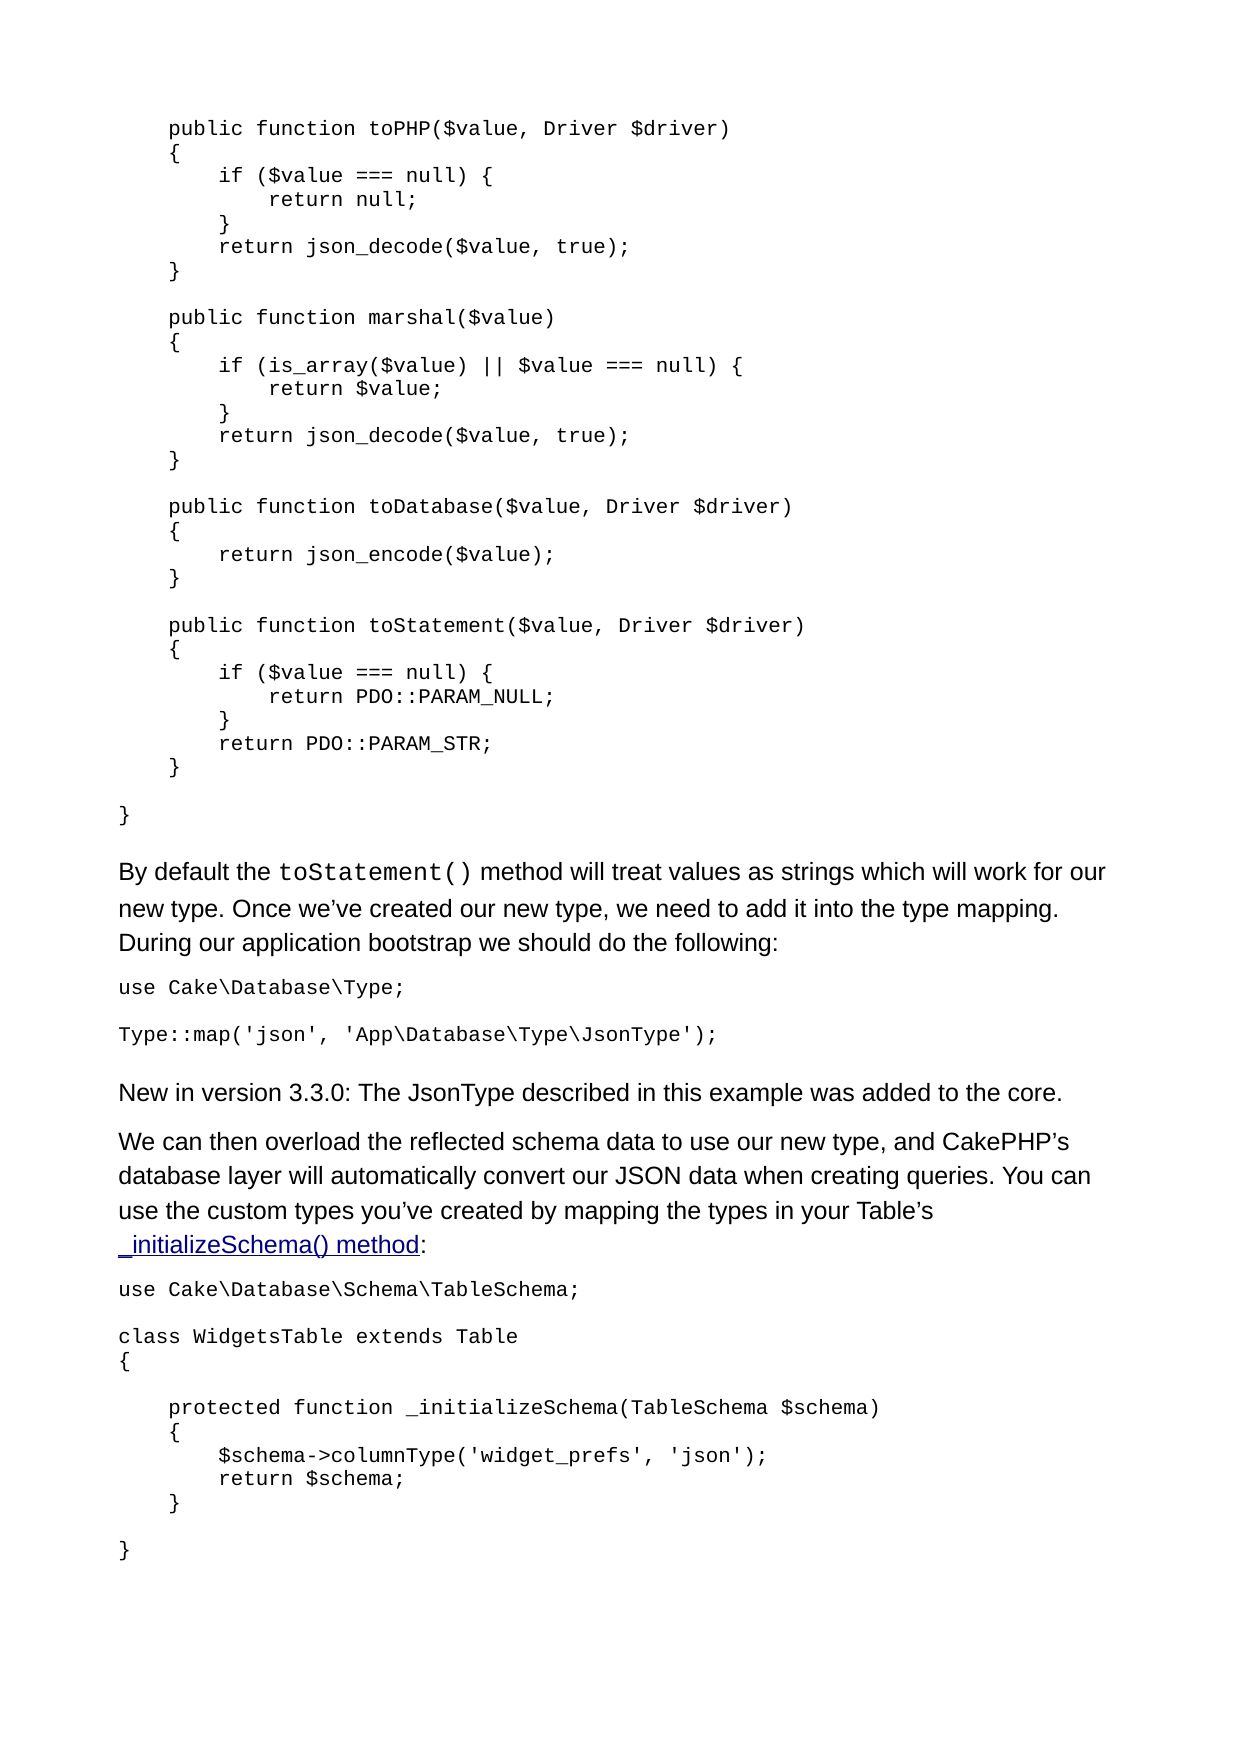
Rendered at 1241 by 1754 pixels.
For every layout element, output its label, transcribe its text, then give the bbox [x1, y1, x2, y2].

text { [118, 331, 1122, 354]
text } [118, 1492, 1122, 1516]
text { [118, 1421, 1122, 1445]
text By default the toStatement() method will treat values as strings which will work for our new type. Once we’ve created our new type, we need to add it into the type mapping. During our application bootstrap we should do the following: [118, 857, 1122, 957]
text use Cake\Database\Type; [118, 977, 1122, 1001]
text } [118, 567, 1122, 591]
text } [118, 213, 1122, 236]
text $schema->columnType('widget_prefs', 'json'); [118, 1445, 1122, 1468]
text { [118, 1350, 1122, 1374]
text New in version 3.3.0: The JsonType described in this example was added to the core. [118, 1078, 1122, 1106]
text return json_decode($value, true); [118, 236, 1122, 260]
text return $schema; [118, 1468, 1122, 1492]
text return null; [118, 189, 1122, 213]
text } [118, 402, 1122, 426]
text class WidgetsTable extends Table [118, 1326, 1122, 1350]
text public function marshal($value) [118, 307, 1122, 331]
text public function toPHP($value, Driver $driver) [118, 118, 1122, 142]
text } [118, 449, 1122, 473]
text public function toStatement($value, Driver $driver) [118, 615, 1122, 638]
text } [118, 709, 1122, 733]
text return json_decode($value, true); [118, 426, 1122, 449]
text { [118, 638, 1122, 662]
text { [118, 520, 1122, 544]
text if (is_array($value) || $value === null) { [118, 354, 1122, 378]
text use Cake\Database\Schema\TableSchema; [118, 1279, 1122, 1303]
text return PDO::PARAM_NULL; [118, 686, 1122, 709]
text public function toDatabase($value, Driver $driver) [118, 496, 1122, 520]
text return $value; [118, 378, 1122, 402]
text } [118, 1539, 1122, 1563]
text protected function _initializeSchema(TableSchema $schema) [118, 1397, 1122, 1421]
text } [118, 804, 1122, 827]
text We can then overload the reflected schema data to use our new type, and CakePHP’s database layer will automatically convert our JSON data when creating queries. You can use the custom types you’ve created by mapping the types in your Table’s _initializeSchema() method: [118, 1127, 1122, 1259]
text return json_encode($value); [118, 544, 1122, 567]
text if ($value === null) { [118, 662, 1122, 686]
text } [118, 757, 1122, 780]
text if ($value === null) { [118, 165, 1122, 189]
text { [118, 142, 1122, 165]
text return PDO::PARAM_STR; [118, 733, 1122, 757]
text Type::map('json', 'App\Database\Type\JsonType'); [118, 1024, 1122, 1048]
text } [118, 260, 1122, 284]
